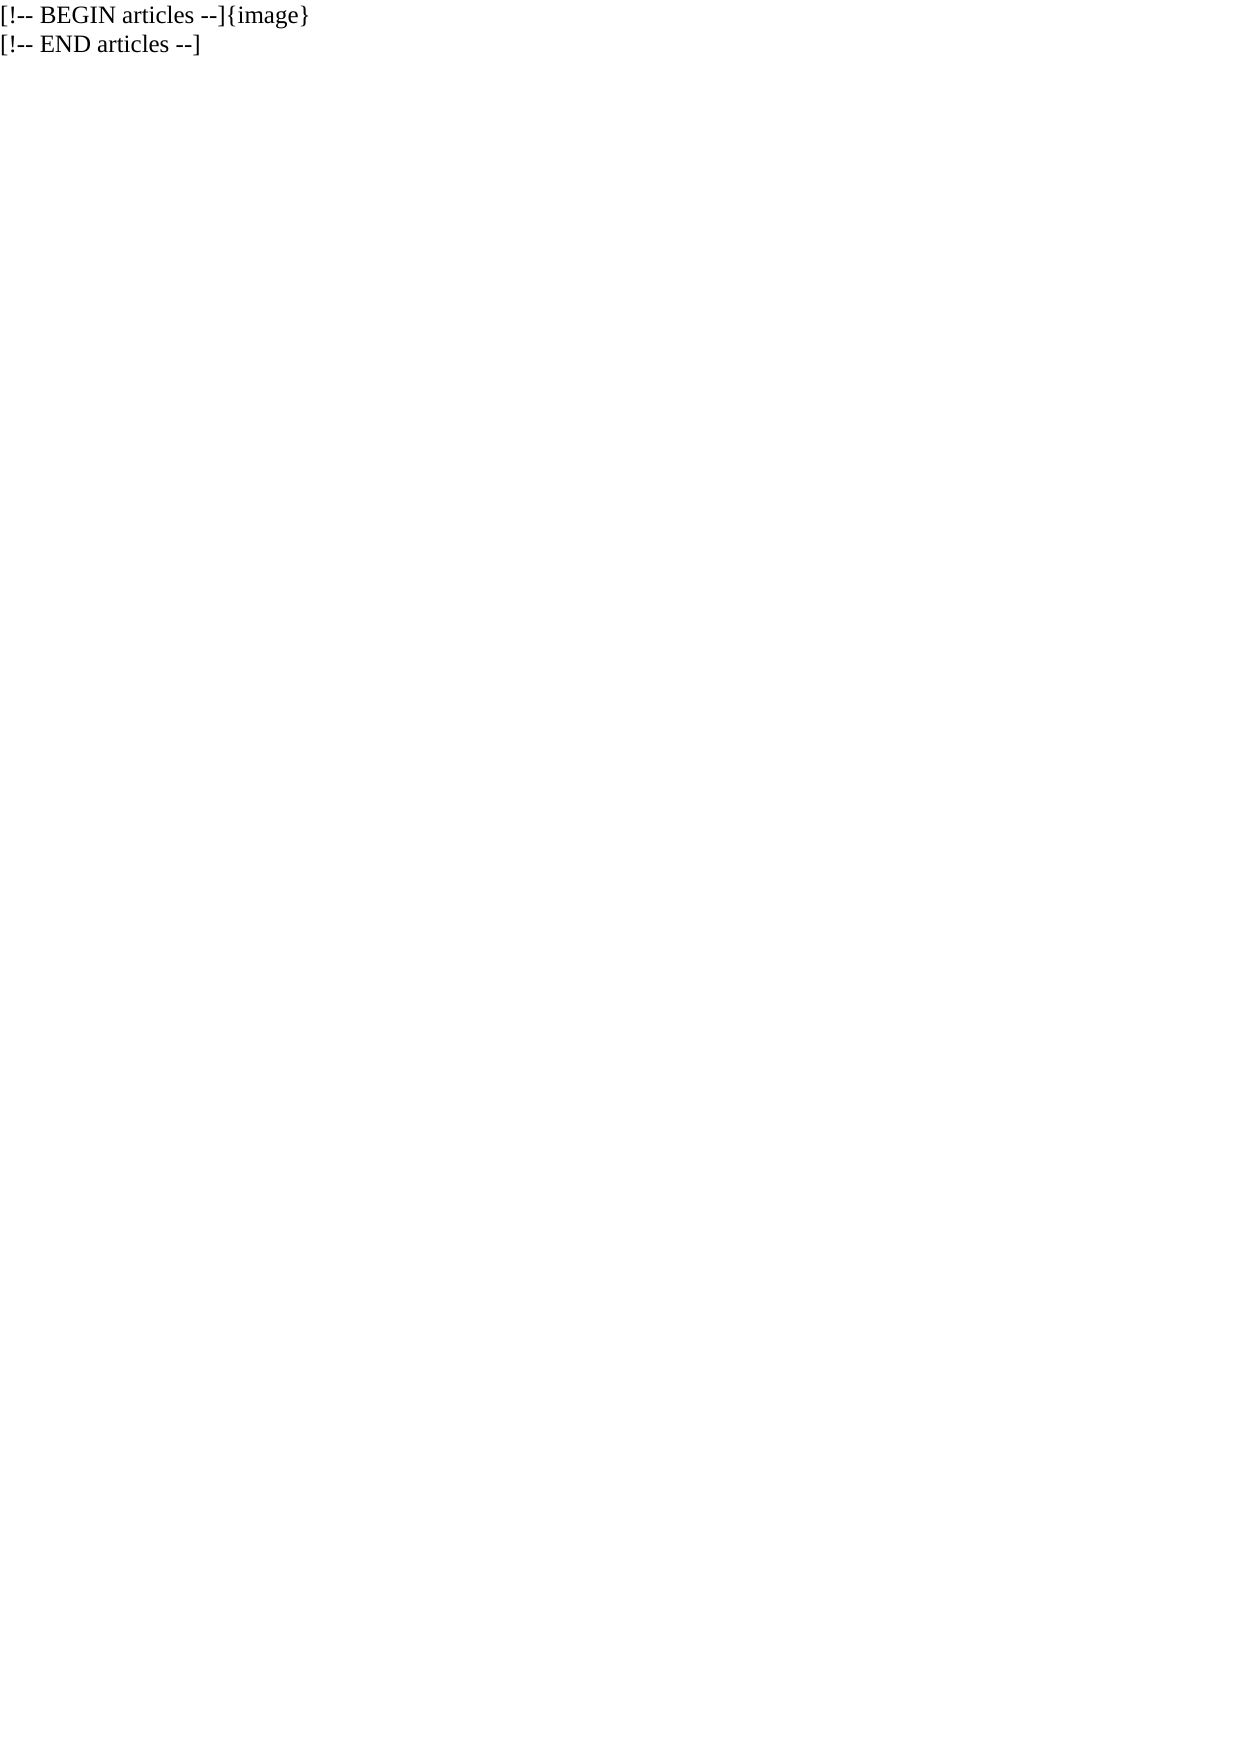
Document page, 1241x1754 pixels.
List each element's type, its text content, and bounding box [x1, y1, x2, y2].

text [!-- BEGIN articles --]{image} [0, 0, 1240, 29]
text [!-- END articles --] [0, 29, 1240, 57]
